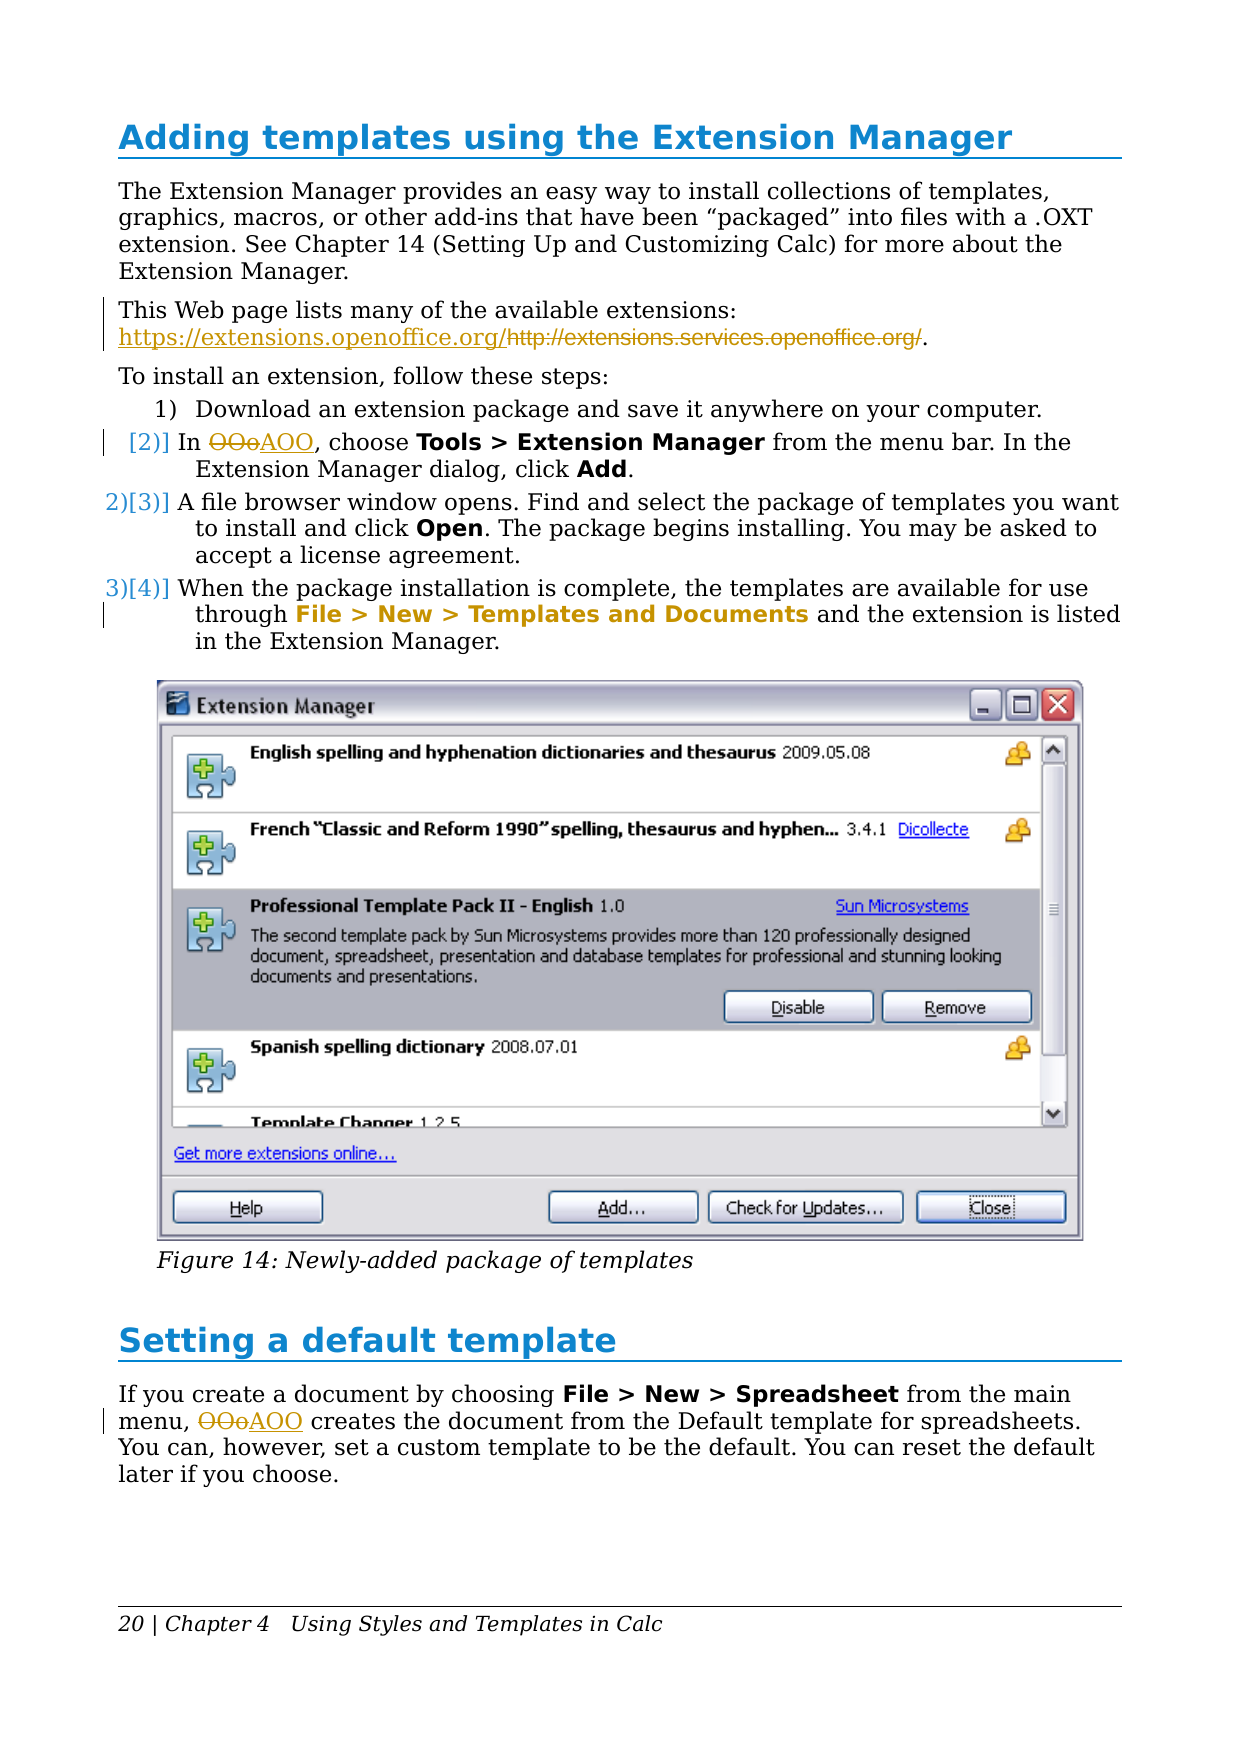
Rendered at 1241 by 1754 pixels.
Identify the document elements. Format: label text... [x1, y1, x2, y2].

text This Web page lists many of the available extensions: https://extensions.openoffice.org/. [118, 297, 1122, 351]
list When the package installation is complete, the templates are available for use through File > New > Templates and Documents and the extension is listed in the Extension Manager. [177, 575, 1122, 655]
text Figure 14: Newly-added package of templates [157, 1247, 1083, 1274]
subtitle Setting a default template [118, 1321, 1122, 1360]
list In AOO, choose Tools > Extension Manager from the menu bar. In the Extension Manager dialog, click Add. [177, 429, 1122, 482]
picture [156, 680, 1084, 1241]
list A file browser window opens. Find and select the package of templates you want to install and click Open. The package begins installing. You may be asked to accept a license agreement. [177, 489, 1122, 569]
list To install an extension, follow these steps: [118, 363, 1122, 390]
list Download an extension package and save it anywhere on your computer. [177, 396, 1122, 423]
text If you create a document by choosing File > New > Spreadsheet from the main menu, AOO creates the document from the Default template for spreadsheets. You can, however, set a custom template to be the default. You can reset the default later if you choose. [118, 1381, 1122, 1488]
subtitle Adding templates using the Extension Manager [118, 118, 1122, 157]
text The Extension Manager provides an easy way to install collections of templates, graphics, macros, or other add-ins that have been “packaged” into files with a .OXT extension. See Chapter 14 (Setting Up and Customizing Calc) for more about the Extension Manager. [118, 178, 1122, 284]
